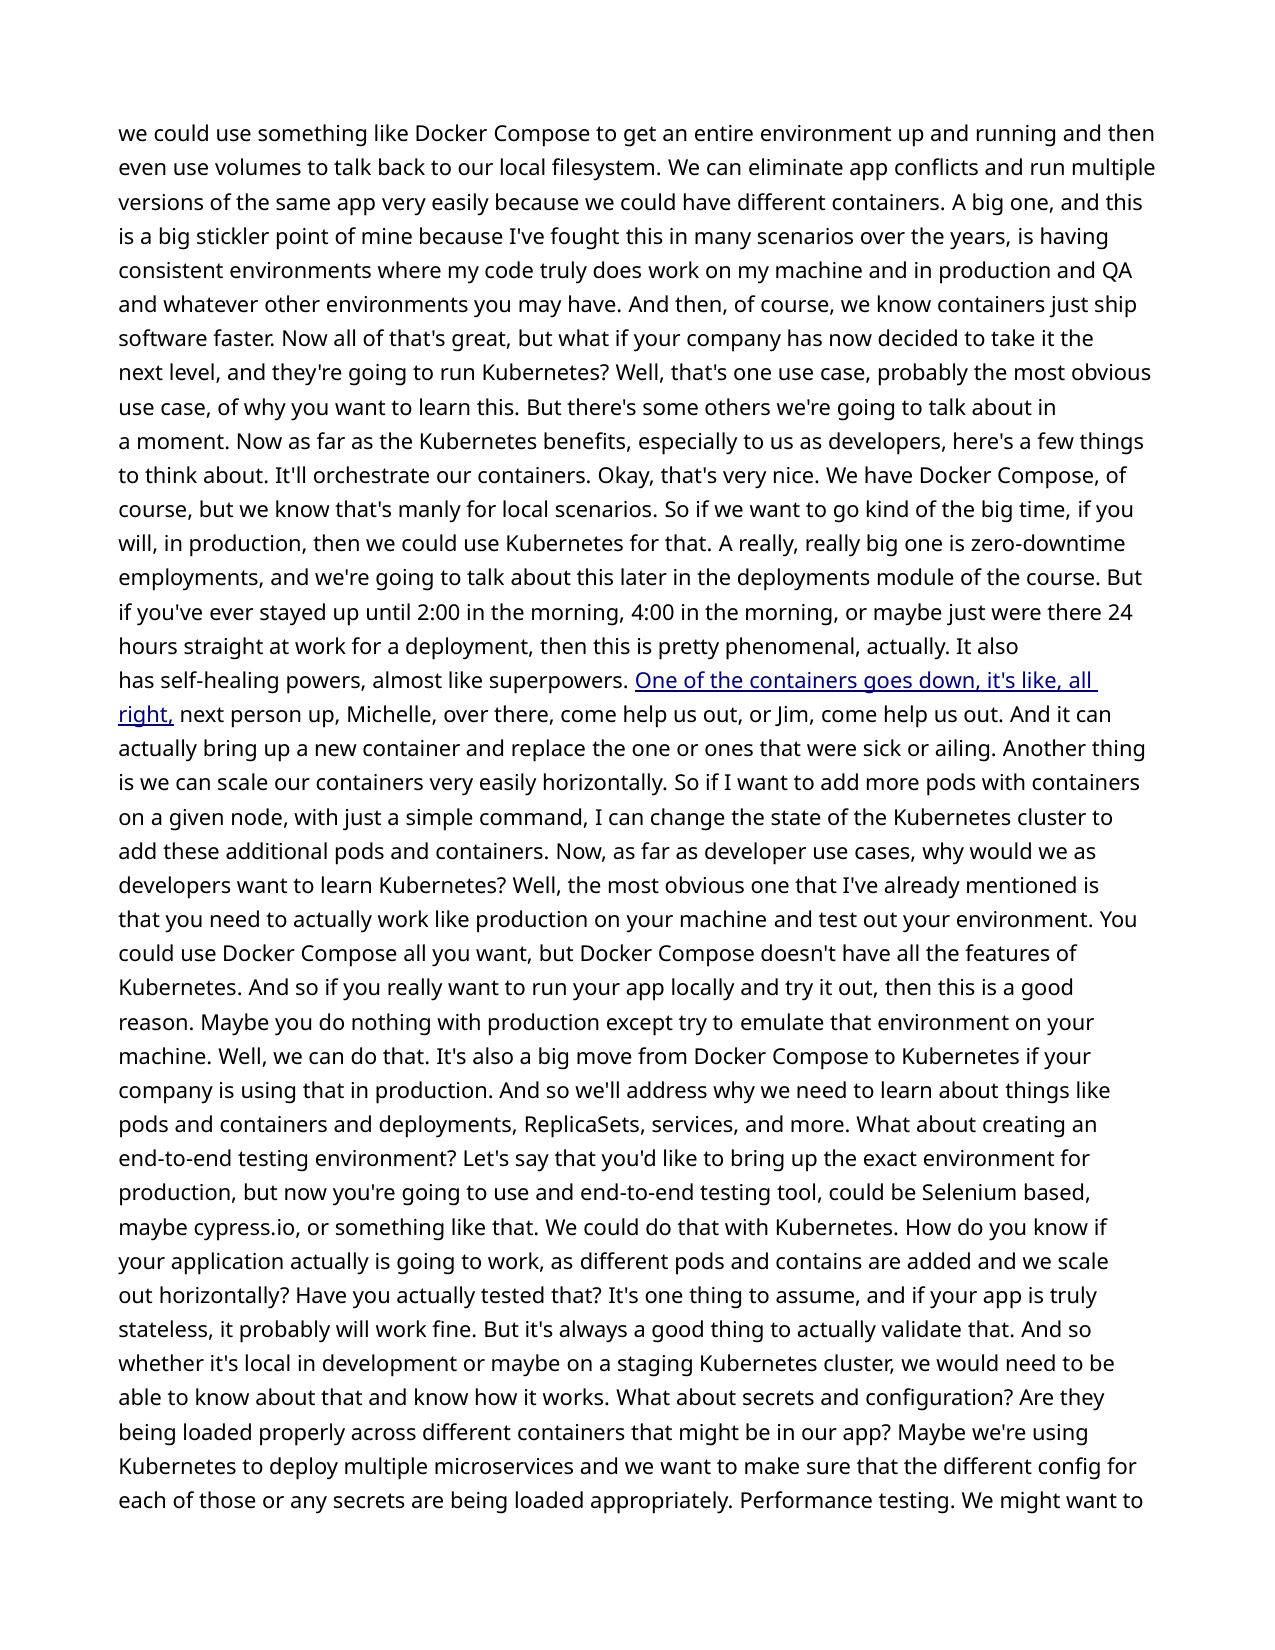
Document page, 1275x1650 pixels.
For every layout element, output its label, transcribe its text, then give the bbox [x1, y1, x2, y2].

text we could use something like Docker Compose to get an entire environment up and running and then even use volumes to talk back to our local filesystem. We can eliminate app conflicts and run multiple versions of the same app very easily because we could have different containers. A big one, and this is a big stickler point of mine because I've fought this in many scenarios over the years, is having consistent environments where my code truly does work on my machine and in production and QA and whatever other environments you may have. And then, of course, we know containers just ship software faster. Now all of that's great, but what if your company has now decided to take it the next level, and they're going to run Kubernetes? Well, that's one use case, probably the most obvious use case, of why you want to learn this. But there's some others we're going to talk about in a moment. Now as far as the Kubernetes benefits, especially to us as developers, here's a few things to think about. It'll orchestrate our containers. Okay, that's very nice. We have Docker Compose, of course, but we know that's manly for local scenarios. So if we want to go kind of the big time, if you will, in production, then we could use Kubernetes for that. A really, really big one is zero‑downtime employments, and we're going to talk about this later in the deployments module of the course. But if you've ever stayed up until 2:00 in the morning, 4:00 in the morning, or maybe just were there 24 hours straight at work for a deployment, then this is pretty phenomenal, actually. It also has self‑healing powers, almost like superpowers. One of the containers goes down, it's like, all right, next person up, Michelle, over there, come help us out, or Jim, come help us out. And it can actually bring up a new container and replace the one or ones that were sick or ailing. Another thing is we can scale our containers very easily horizontally. So if I want to add more pods with containers on a given node, with just a simple command, I can change the state of the Kubernetes cluster to add these additional pods and containers. Now, as far as developer use cases, why would we as developers want to learn Kubernetes? Well, the most obvious one that I've already mentioned is that you need to actually work like production on your machine and test out your environment. You could use Docker Compose all you want, but Docker Compose doesn't have all the features of Kubernetes. And so if you really want to run your app locally and try it out, then this is a good reason. Maybe you do nothing with production except try to emulate that environment on your machine. Well, we can do that. It's also a big move from Docker Compose to Kubernetes if your company is using that in production. And so we'll address why we need to learn about things like pods and containers and deployments, ReplicaSets, services, and more. What about creating an end‑to‑end testing environment? Let's say that you'd like to bring up the exact environment for production, but now you're going to use and end‑to‑end testing tool, could be Selenium based, maybe cypress.io, or something like that. We could do that with Kubernetes. How do you know if your application actually is going to work, as different pods and contains are added and we scale out horizontally? Have you actually tested that? It's one thing to assume, and if your app is truly stateless, it probably will work fine. But it's always a good thing to actually validate that. And so whether it's local in development or maybe on a staging Kubernetes cluster, we would need to be able to know about that and know how it works. What about secrets and configuration? Are they being loaded properly across different containers that might be in our app? Maybe we're using Kubernetes to deploy multiple microservices and we want to make sure that the different config for each of those or any secrets are being loaded appropriately. Performance testing. We might want to [118, 118, 1157, 1514]
